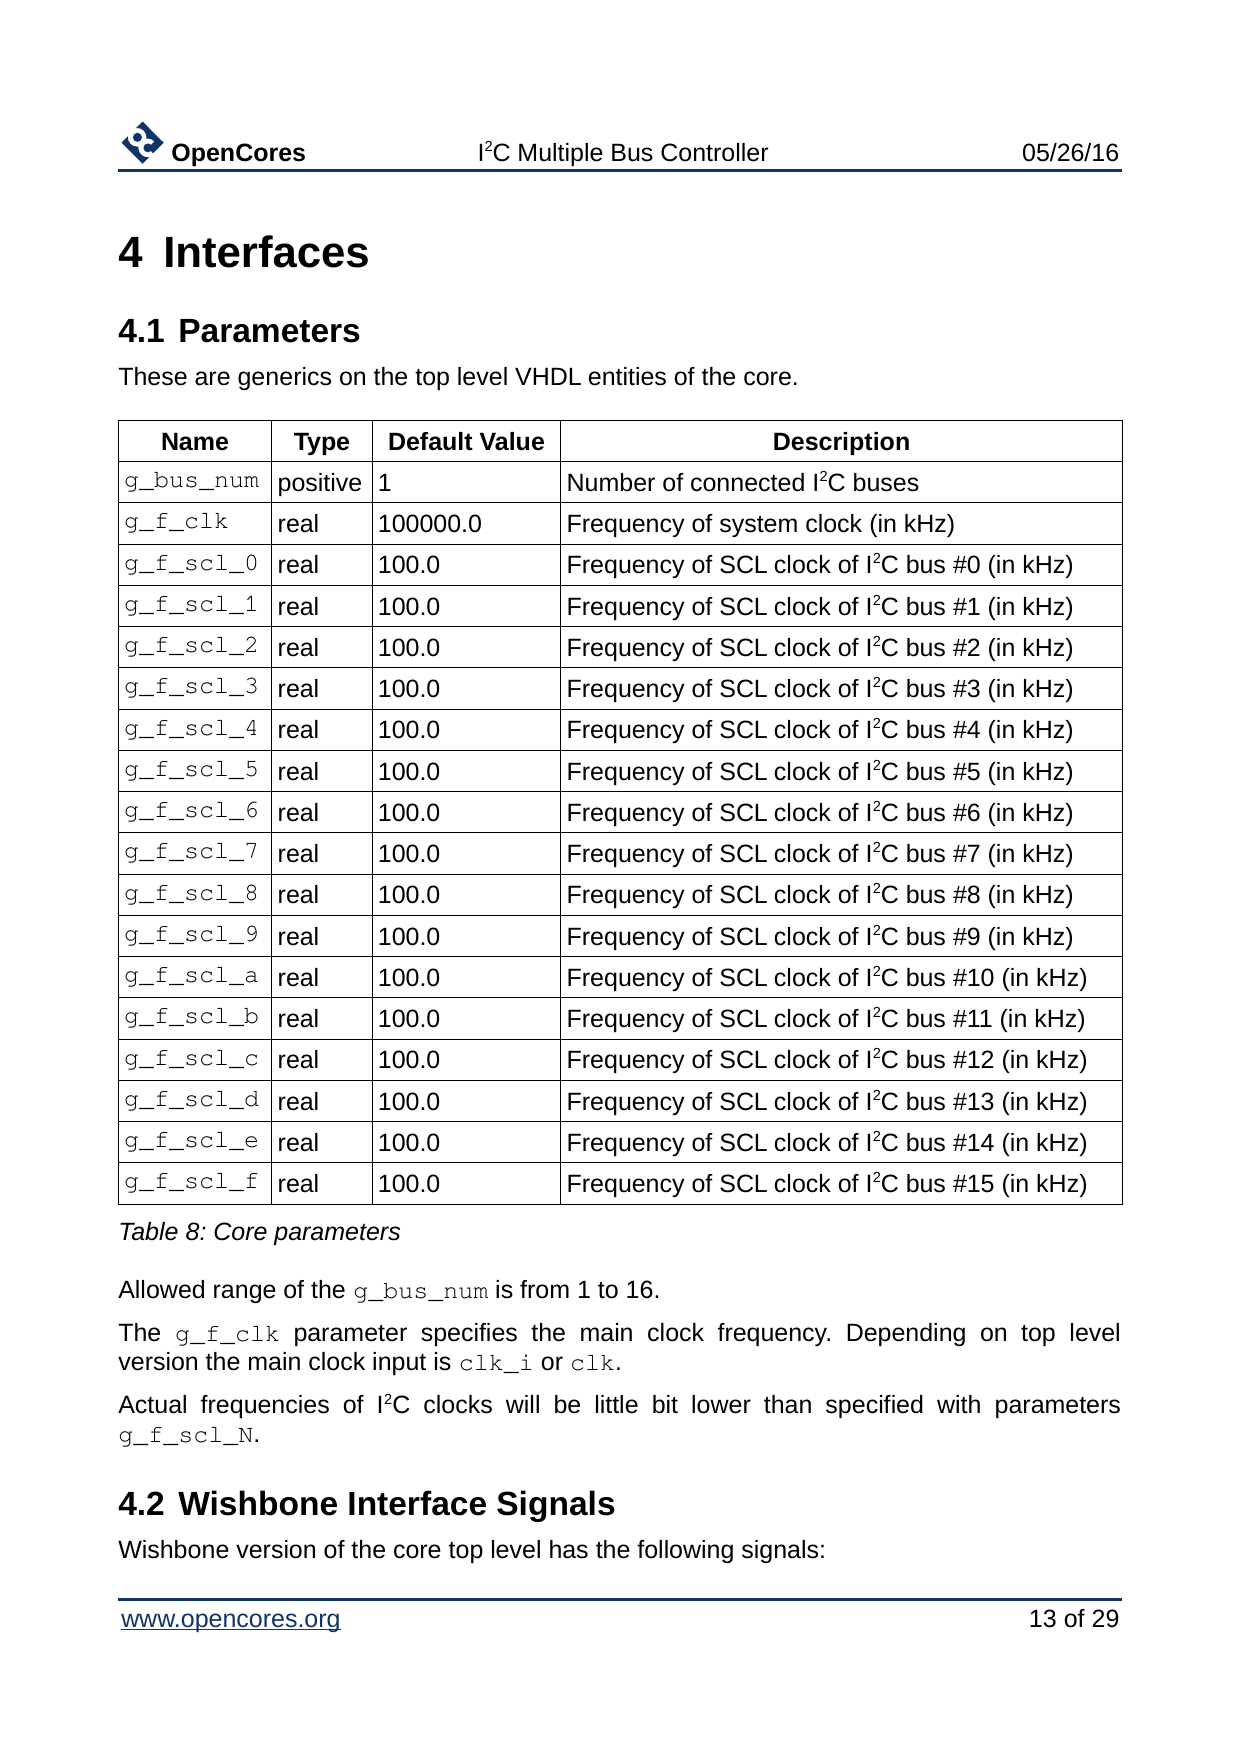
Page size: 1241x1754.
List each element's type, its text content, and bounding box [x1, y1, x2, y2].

table_cell 100.0 [373, 751, 560, 791]
table_cell g_f_scl_d [119, 1081, 271, 1121]
table_cell g_f_scl_4 [119, 710, 271, 750]
table_cell 100.0 [373, 586, 560, 626]
table_cell Frequency of system clock (in kHz) [561, 503, 1122, 543]
table_cell real [272, 1081, 372, 1121]
table_header Default Value [373, 421, 560, 461]
table_cell real [272, 998, 372, 1038]
table_cell real [272, 627, 372, 667]
table_cell real [272, 957, 372, 997]
subtitle Parameters [118, 310, 1122, 349]
table_header Type [272, 421, 372, 461]
table_cell g_f_clk [119, 503, 271, 543]
table_cell g_f_scl_f [119, 1163, 271, 1203]
table_cell real [272, 875, 372, 915]
table_cell Frequency of SCL clock of I2C bus #6 (in kHz) [561, 792, 1122, 832]
subtitle Interfaces [118, 227, 1122, 277]
table_cell g_f_scl_9 [119, 916, 271, 956]
table_cell real [272, 503, 372, 543]
table_cell g_f_scl_a [119, 957, 271, 997]
table_cell 100.0 [373, 916, 560, 956]
table_cell Frequency of SCL clock of I2C bus #13 (in kHz) [561, 1081, 1122, 1121]
text The g_f_clk parameter specifies the main clock frequency. Depending on top level version the main clock input is clk_i or clk. [118, 1318, 1122, 1376]
table_cell 1 [373, 462, 560, 502]
table_cell 100000.0 [373, 503, 560, 543]
table_cell g_bus_num [119, 462, 271, 502]
table_cell 100.0 [373, 1040, 560, 1080]
table_header Description [561, 421, 1122, 461]
table_cell 100.0 [373, 792, 560, 832]
table_cell real [272, 668, 372, 708]
table_cell 100.0 [373, 957, 560, 997]
text These are generics on the top level VHDL entities of the core. [118, 362, 1122, 390]
table_cell Frequency of SCL clock of I2C bus #15 (in kHz) [561, 1163, 1122, 1203]
text Allowed range of the g_bus_num is from 1 to 16. [118, 1275, 1122, 1304]
table_cell real [272, 710, 372, 750]
table_cell 100.0 [373, 668, 560, 708]
table_cell 100.0 [373, 1163, 560, 1203]
subtitle Wishbone Interface Signals [118, 1483, 1122, 1522]
table_cell real [272, 751, 372, 791]
table_cell g_f_scl_2 [119, 627, 271, 667]
table_cell Frequency of SCL clock of I2C bus #1 (in kHz) [561, 586, 1122, 626]
table_cell Frequency of SCL clock of I2C bus #8 (in kHz) [561, 875, 1122, 915]
table_cell Frequency of SCL clock of I2C bus #14 (in kHz) [561, 1122, 1122, 1162]
table_cell real [272, 1163, 372, 1203]
table_cell g_f_scl_b [119, 998, 271, 1038]
table_cell g_f_scl_6 [119, 792, 271, 832]
table_cell g_f_scl_7 [119, 833, 271, 873]
table_cell real [272, 1040, 372, 1080]
table_cell real [272, 916, 372, 956]
table_cell Frequency of SCL clock of I2C bus #9 (in kHz) [561, 916, 1122, 956]
table_cell g_f_scl_1 [119, 586, 271, 626]
table_cell Frequency of SCL clock of I2C bus #2 (in kHz) [561, 627, 1122, 667]
table_cell 100.0 [373, 998, 560, 1038]
table_cell 100.0 [373, 710, 560, 750]
table_cell g_f_scl_c [119, 1040, 271, 1080]
table_cell real [272, 586, 372, 626]
table_cell Frequency of SCL clock of I2C bus #4 (in kHz) [561, 710, 1122, 750]
table_cell real [272, 545, 372, 585]
table_cell positive [272, 462, 372, 502]
table_cell Frequency of SCL clock of I2C bus #11 (in kHz) [561, 998, 1122, 1038]
table_cell g_f_scl_8 [119, 875, 271, 915]
table_cell 100.0 [373, 545, 560, 585]
table_cell real [272, 1122, 372, 1162]
table_cell 100.0 [373, 1081, 560, 1121]
table_cell real [272, 833, 372, 873]
table_cell Frequency of SCL clock of I2C bus #10 (in kHz) [561, 957, 1122, 997]
table_cell Frequency of SCL clock of I2C bus #0 (in kHz) [561, 545, 1122, 585]
table_cell Frequency of SCL clock of I2C bus #12 (in kHz) [561, 1040, 1122, 1080]
table_cell g_f_scl_5 [119, 751, 271, 791]
table_cell g_f_scl_3 [119, 668, 271, 708]
table_cell 100.0 [373, 627, 560, 667]
table_cell Frequency of SCL clock of I2C bus #5 (in kHz) [561, 751, 1122, 791]
table_cell 100.0 [373, 1122, 560, 1162]
table_cell g_f_scl_e [119, 1122, 271, 1162]
table_header Name [119, 421, 271, 461]
table_cell Frequency of SCL clock of I2C bus #3 (in kHz) [561, 668, 1122, 708]
table_cell Frequency of SCL clock of I2C bus #7 (in kHz) [561, 833, 1122, 873]
text Wishbone version of the core top level has the following signals: [118, 1534, 1122, 1563]
table_cell Number of connected I2C buses [561, 462, 1122, 502]
table_cell 100.0 [373, 833, 560, 873]
text Actual frequencies of I2C clocks will be little bit lower than specified with parameters g_f_scl_N. [118, 1391, 1122, 1448]
table_cell g_f_scl_0 [119, 545, 271, 585]
text Table 8: Core parameters [118, 1217, 1122, 1246]
table_cell real [272, 792, 372, 832]
table_cell 100.0 [373, 875, 560, 915]
